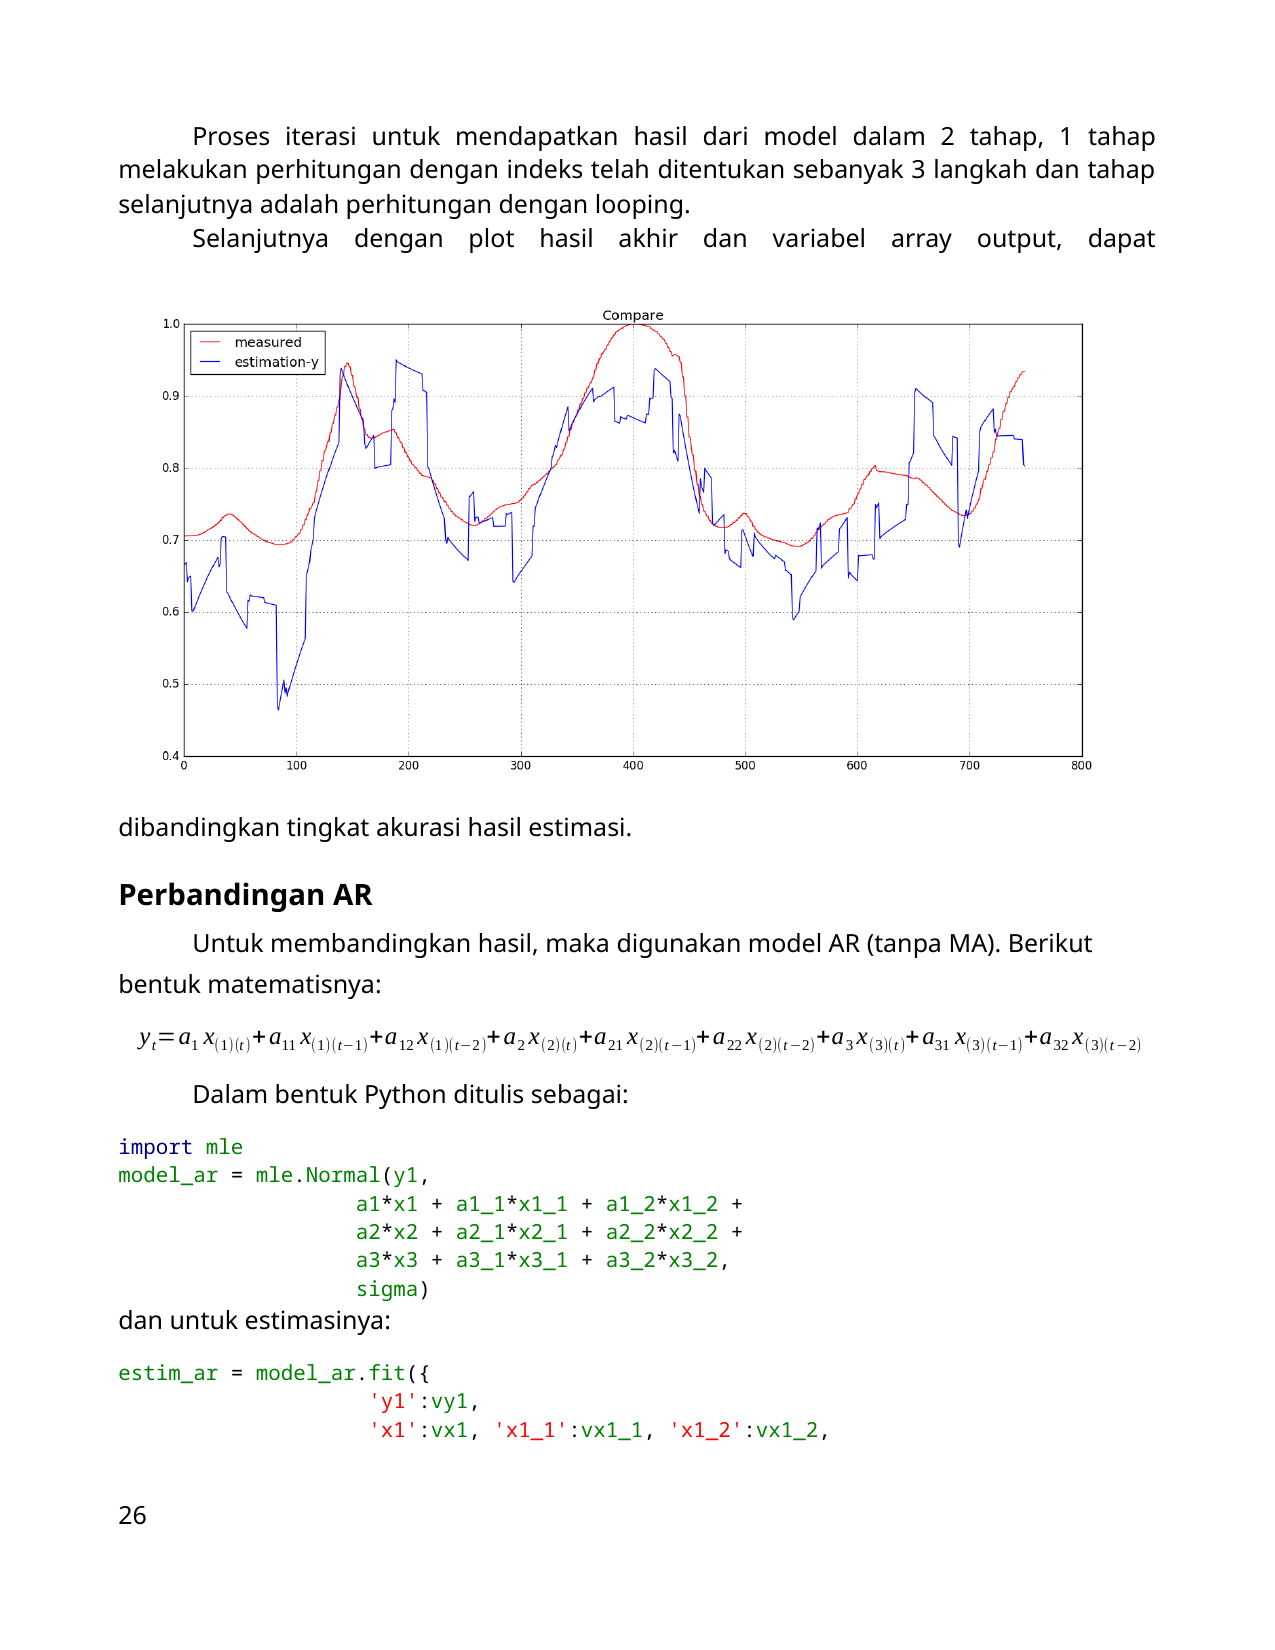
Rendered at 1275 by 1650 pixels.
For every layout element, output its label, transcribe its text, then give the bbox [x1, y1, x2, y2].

text a2*x2 + a2_1*x2_1 + a2_2*x2_2 + [118, 1217, 1157, 1246]
text Proses iterasi untuk mendapatkan hasil dari model dalam 2 tahap, 1 tahap melakukan perhitungan dengan indeks telah ditentukan sebanyak 3 langkah dan tahap selanjutnya adalah perhitungan dengan looping. [118, 118, 1157, 220]
text a3*x3 + a3_1*x3_1 + a3_2*x3_2, [118, 1246, 1157, 1274]
text 'y1':vy1, [118, 1386, 1157, 1415]
text model_ar = mle.Normal(y1, [118, 1160, 1157, 1189]
subtitle Perbandingan AR [118, 874, 1157, 914]
text estim_ar = model_ar.fit({ [118, 1358, 1157, 1386]
text sigma) [118, 1274, 1157, 1302]
text Untuk membandingkan hasil, maka digunakan model AR (tanpa MA). Berikut bentuk matematisnya: [118, 926, 1157, 1001]
text Selanjutnya dengan plot hasil akhir dan variabel array output, dapat [118, 220, 1157, 270]
text a1*x1 + a1_1*x1_1 + a1_2*x1_2 + [118, 1189, 1157, 1217]
text dan untuk estimasinya: [118, 1302, 1157, 1337]
text 'x1':vx1, 'x1_1':vx1_1, 'x1_2':vx1_2, [118, 1415, 1157, 1443]
text Dalam bentuk Python ditulis sebagai: [118, 1076, 1157, 1111]
text import mle [118, 1132, 1157, 1160]
text dibandingkan tingkat akurasi hasil estimasi. [118, 810, 1157, 844]
picture [39, 270, 1197, 810]
